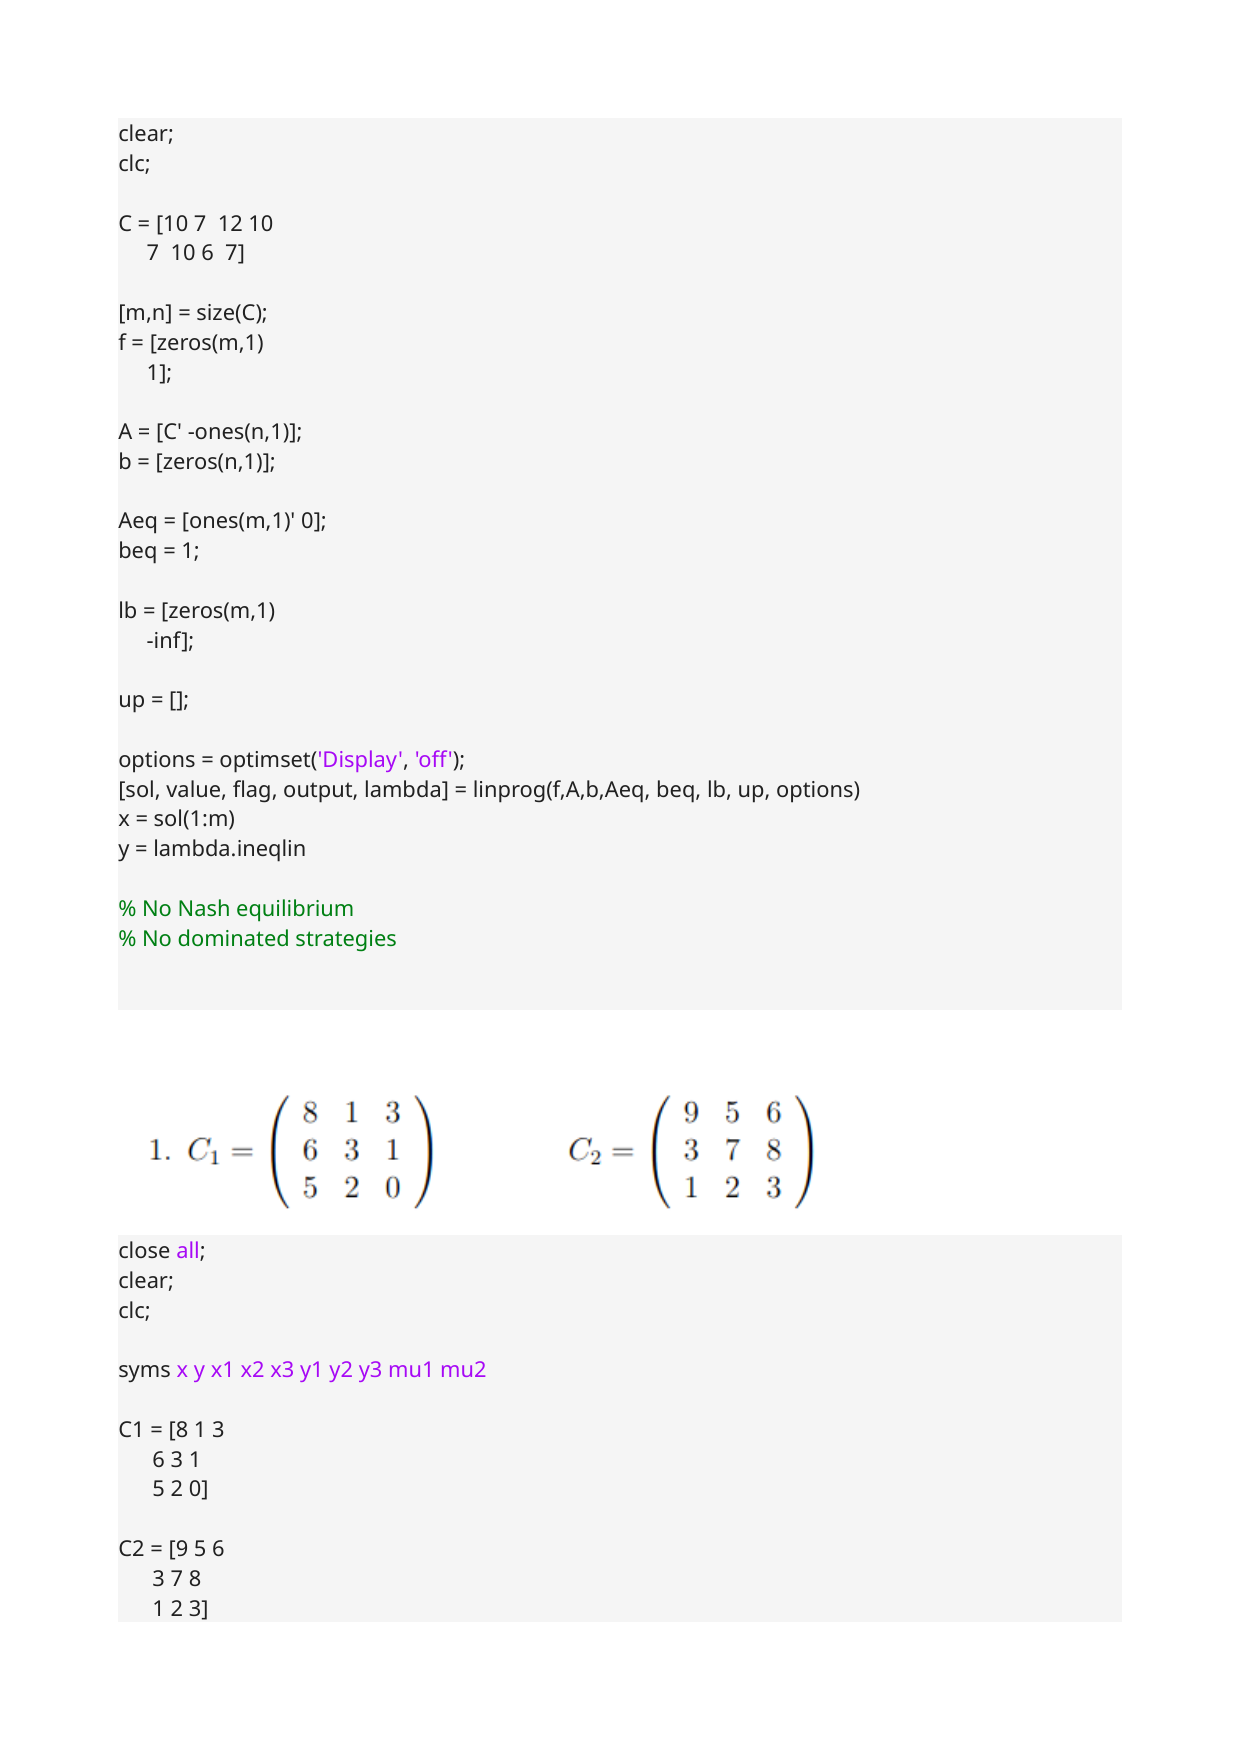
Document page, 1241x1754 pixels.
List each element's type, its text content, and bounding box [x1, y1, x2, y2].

text y = lambda.ineqlin [118, 833, 1122, 863]
text 1 2 3] [118, 1592, 1122, 1622]
text clear; [118, 1265, 1122, 1294]
text 6 3 1 [118, 1443, 1122, 1473]
text close all; [118, 1235, 1122, 1265]
text -inf]; [118, 624, 1122, 654]
text f = [zeros(m,1) [118, 327, 1122, 356]
text C2 = [9 5 6 [118, 1533, 1122, 1563]
text Aeq = [ones(m,1)' 0]; [118, 505, 1122, 535]
text up = []; [118, 684, 1122, 714]
picture [118, 1055, 965, 1221]
text 5 2 0] [118, 1473, 1122, 1503]
text C = [10 7 12 10 [118, 207, 1122, 237]
text [sol, value, flag, output, lambda] = linprog(f,A,b,Aeq, beq, lb, up, options) [118, 773, 1122, 803]
text 3 7 8 [118, 1563, 1122, 1592]
text syms x y x1 x2 x3 y1 y2 y3 mu1 mu2 [118, 1354, 1122, 1384]
text beq = 1; [118, 535, 1122, 565]
text options = optimset('Display', 'off'); [118, 744, 1122, 773]
text % No Nash equilibrium [118, 893, 1122, 922]
text b = [zeros(n,1)]; [118, 446, 1122, 476]
text 7 10 6 7] [118, 237, 1122, 267]
text C1 = [8 1 3 [118, 1414, 1122, 1443]
text clear; [118, 118, 1122, 148]
text x = sol(1:m) [118, 803, 1122, 833]
text lb = [zeros(m,1) [118, 595, 1122, 624]
text A = [C' -ones(n,1)]; [118, 416, 1122, 446]
text 1]; [118, 356, 1122, 386]
text % No dominated strategies [118, 922, 1122, 952]
text [m,n] = size(C); [118, 297, 1122, 327]
text clc; [118, 1294, 1122, 1324]
text clc; [118, 148, 1122, 178]
